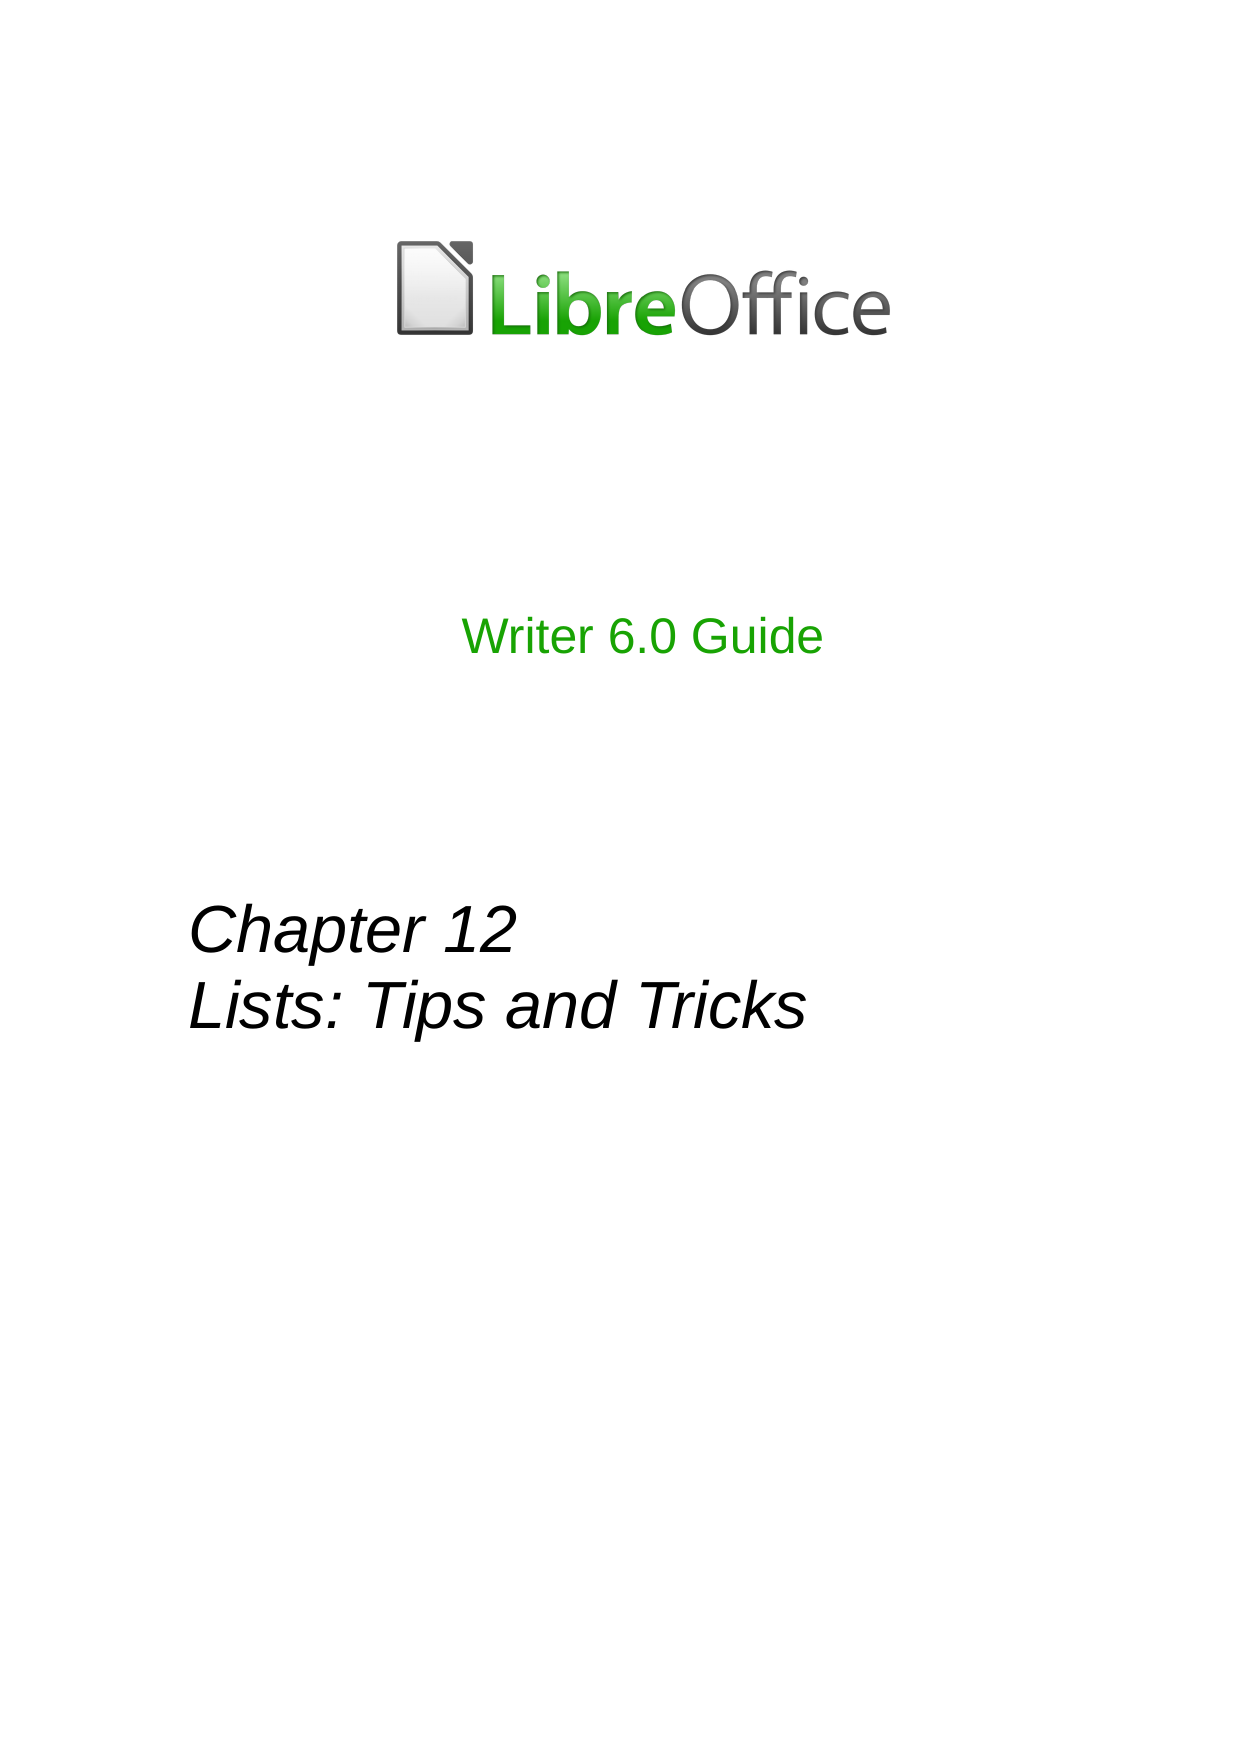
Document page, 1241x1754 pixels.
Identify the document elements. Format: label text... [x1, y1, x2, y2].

text Writer 6.0 Guide [188, 607, 1098, 664]
picture [392, 236, 893, 342]
title Chapter 12 Lists: Tips and Tricks [188, 889, 1098, 1043]
